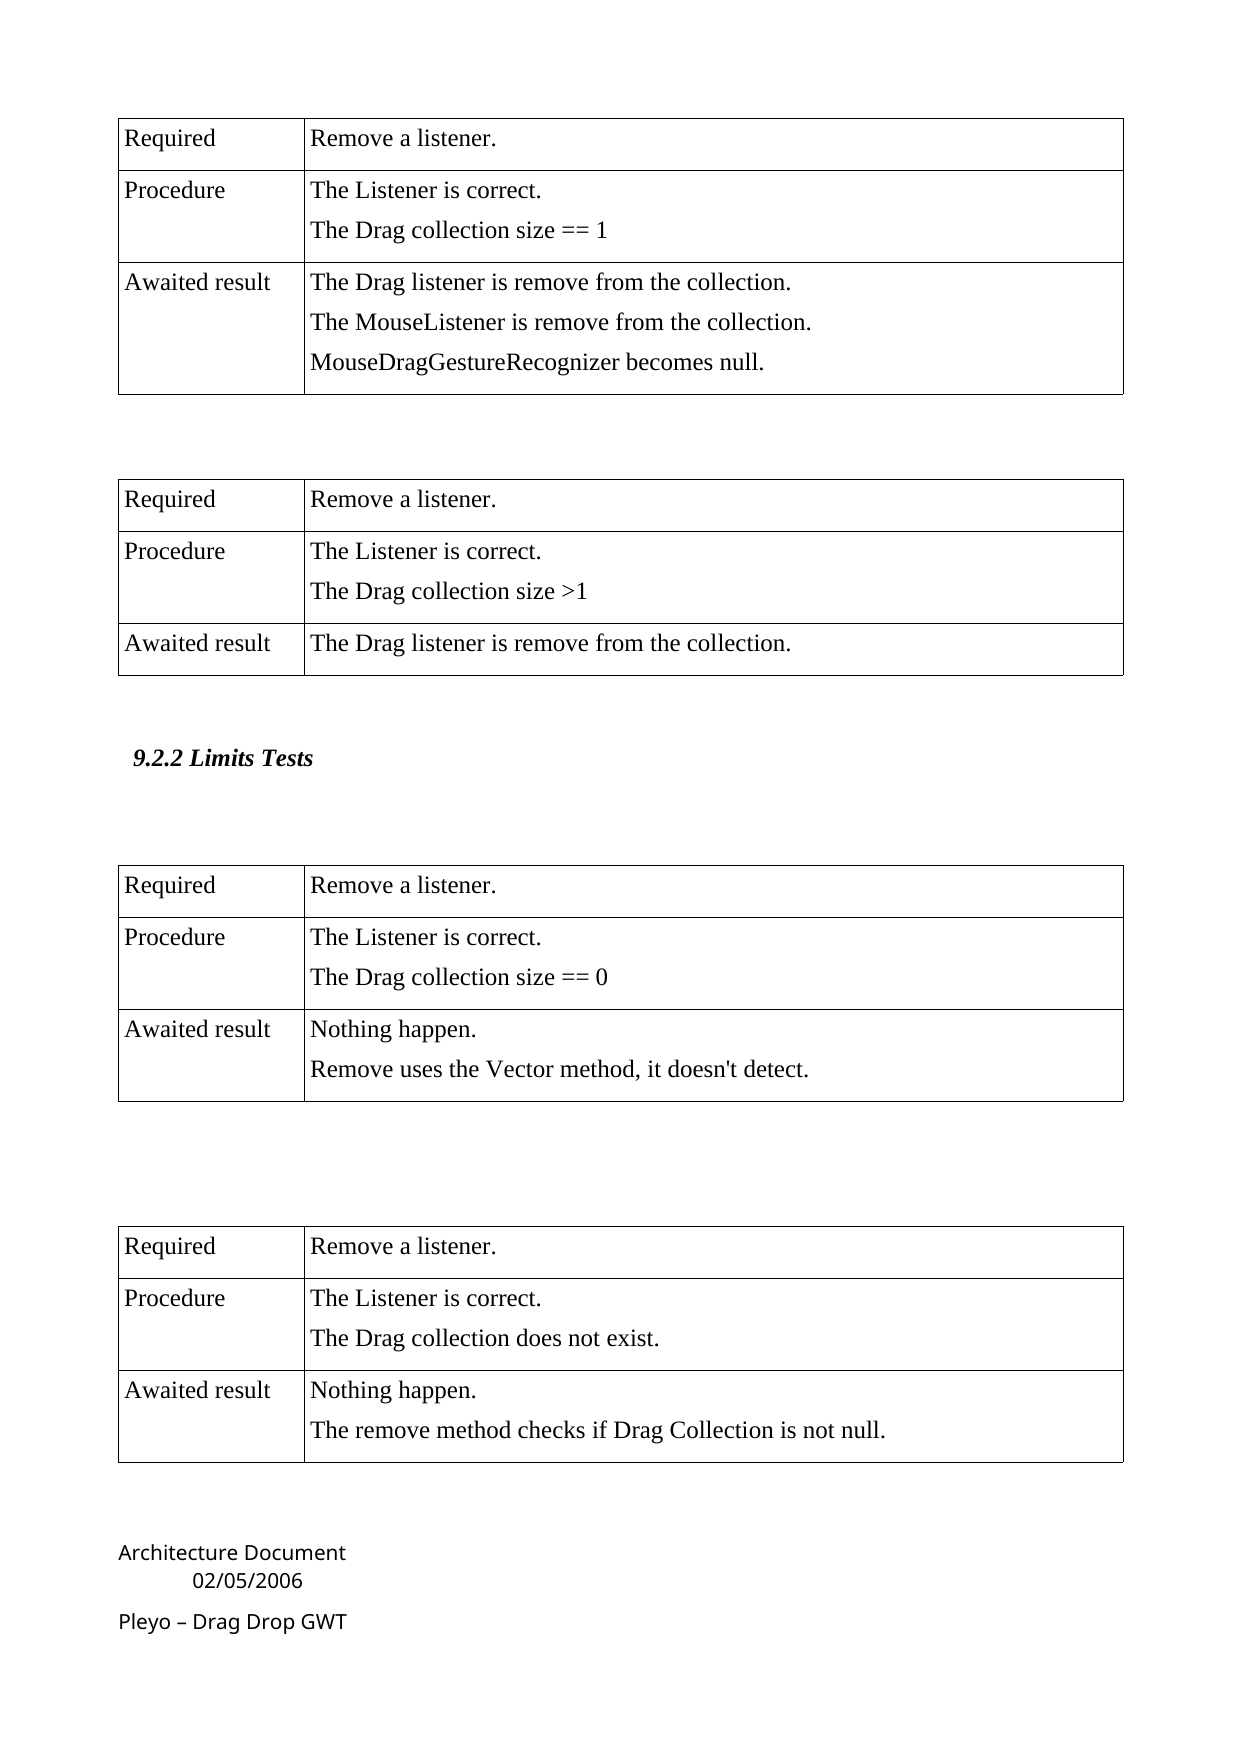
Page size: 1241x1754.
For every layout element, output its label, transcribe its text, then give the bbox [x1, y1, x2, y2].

table_cell Awaited result [119, 624, 304, 675]
table_cell The Listener is correct. The Drag collection does not exist. [305, 1279, 1123, 1370]
table_cell Awaited result [119, 1371, 304, 1462]
table_header Required [119, 480, 304, 531]
table_cell Awaited result [119, 263, 304, 394]
table_header Remove a listener. [305, 119, 1123, 170]
table_cell Procedure [119, 1279, 304, 1370]
table_cell Procedure [119, 171, 304, 262]
table_header Remove a listener. [305, 1227, 1123, 1278]
table_header Remove a listener. [305, 866, 1123, 917]
table_cell Procedure [119, 918, 304, 1009]
subtitle 9.2.2 Limits Tests [133, 744, 1122, 772]
table_cell Procedure [119, 532, 304, 623]
table_cell Awaited result [119, 1010, 304, 1101]
table_cell Nothing happen. Remove uses the Vector method, it doesn't detect. [305, 1010, 1123, 1101]
table_header Required [119, 866, 304, 917]
table_header Required [119, 1227, 304, 1278]
table_cell The Drag listener is remove from the collection. The MouseListener is remove from the collection. MouseDragGestureRecognizer becomes null. [305, 263, 1123, 394]
table_cell The Drag listener is remove from the collection. [305, 624, 1123, 675]
table_cell Nothing happen. The remove method checks if Drag Collection is not null. [305, 1371, 1123, 1462]
table_header Remove a listener. [305, 480, 1123, 531]
table_header Required [119, 119, 304, 170]
table_cell The Listener is correct. The Drag collection size >1 [305, 532, 1123, 623]
table_cell The Listener is correct. The Drag collection size == 1 [305, 171, 1123, 262]
table_cell The Listener is correct. The Drag collection size == 0 [305, 918, 1123, 1009]
